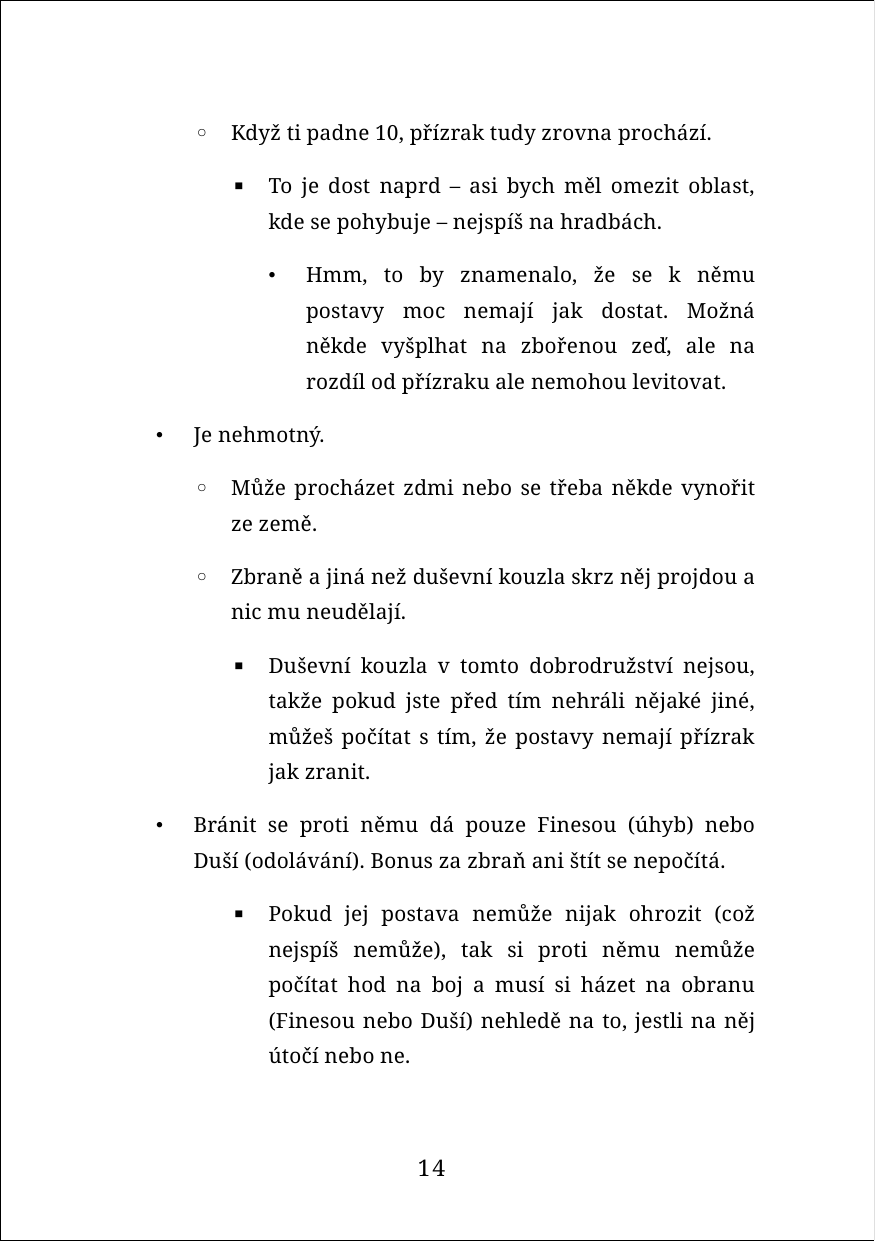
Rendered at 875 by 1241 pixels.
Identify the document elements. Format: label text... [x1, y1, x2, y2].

list Hmm, to by znamenalo, že se k němu postavy moc nemají jak dostat. Možná někde vyšplhat na zbořenou zeď, ale na rozdíl od přízraku ale nemohou levitovat. [268, 260, 756, 395]
list Když ti padne 10, přízrak tudy zrovna prochází. [193, 118, 756, 147]
list Duševní kouzla v tomto dobrodružství nejsou, takže pokud jste před tím nehráli nějaké jiné, můžeš počítat s tím, že postavy nemají přízrak jak zranit. [231, 651, 756, 786]
list Je nehmotný. [156, 420, 756, 448]
list Může procházet zdmi nebo se třeba někde vynořit ze země. [193, 473, 756, 537]
list Pokud jej postava nemůže nijak ohrozit (což nejspíš nemůže), tak si proti němu nemůže počítat hod na boj a musí si házet na obranu (Finesou nebo Duší) nehledě na to, jestli na něj útočí nebo ne. [231, 899, 756, 1070]
list Zbraně a jiná než duševní kouzla skrz něj projdou a nic mu neudělají. [193, 562, 756, 626]
list To je dost naprd – asi bych měl omezit oblast, kde se pohybuje – nejspíš na hradbách. [231, 171, 756, 235]
list Bránit se proti němu dá pouze Finesou (úhyb) nebo Duší (odolávání). Bonus za zbraň ani štít se nepočítá. [156, 811, 756, 874]
